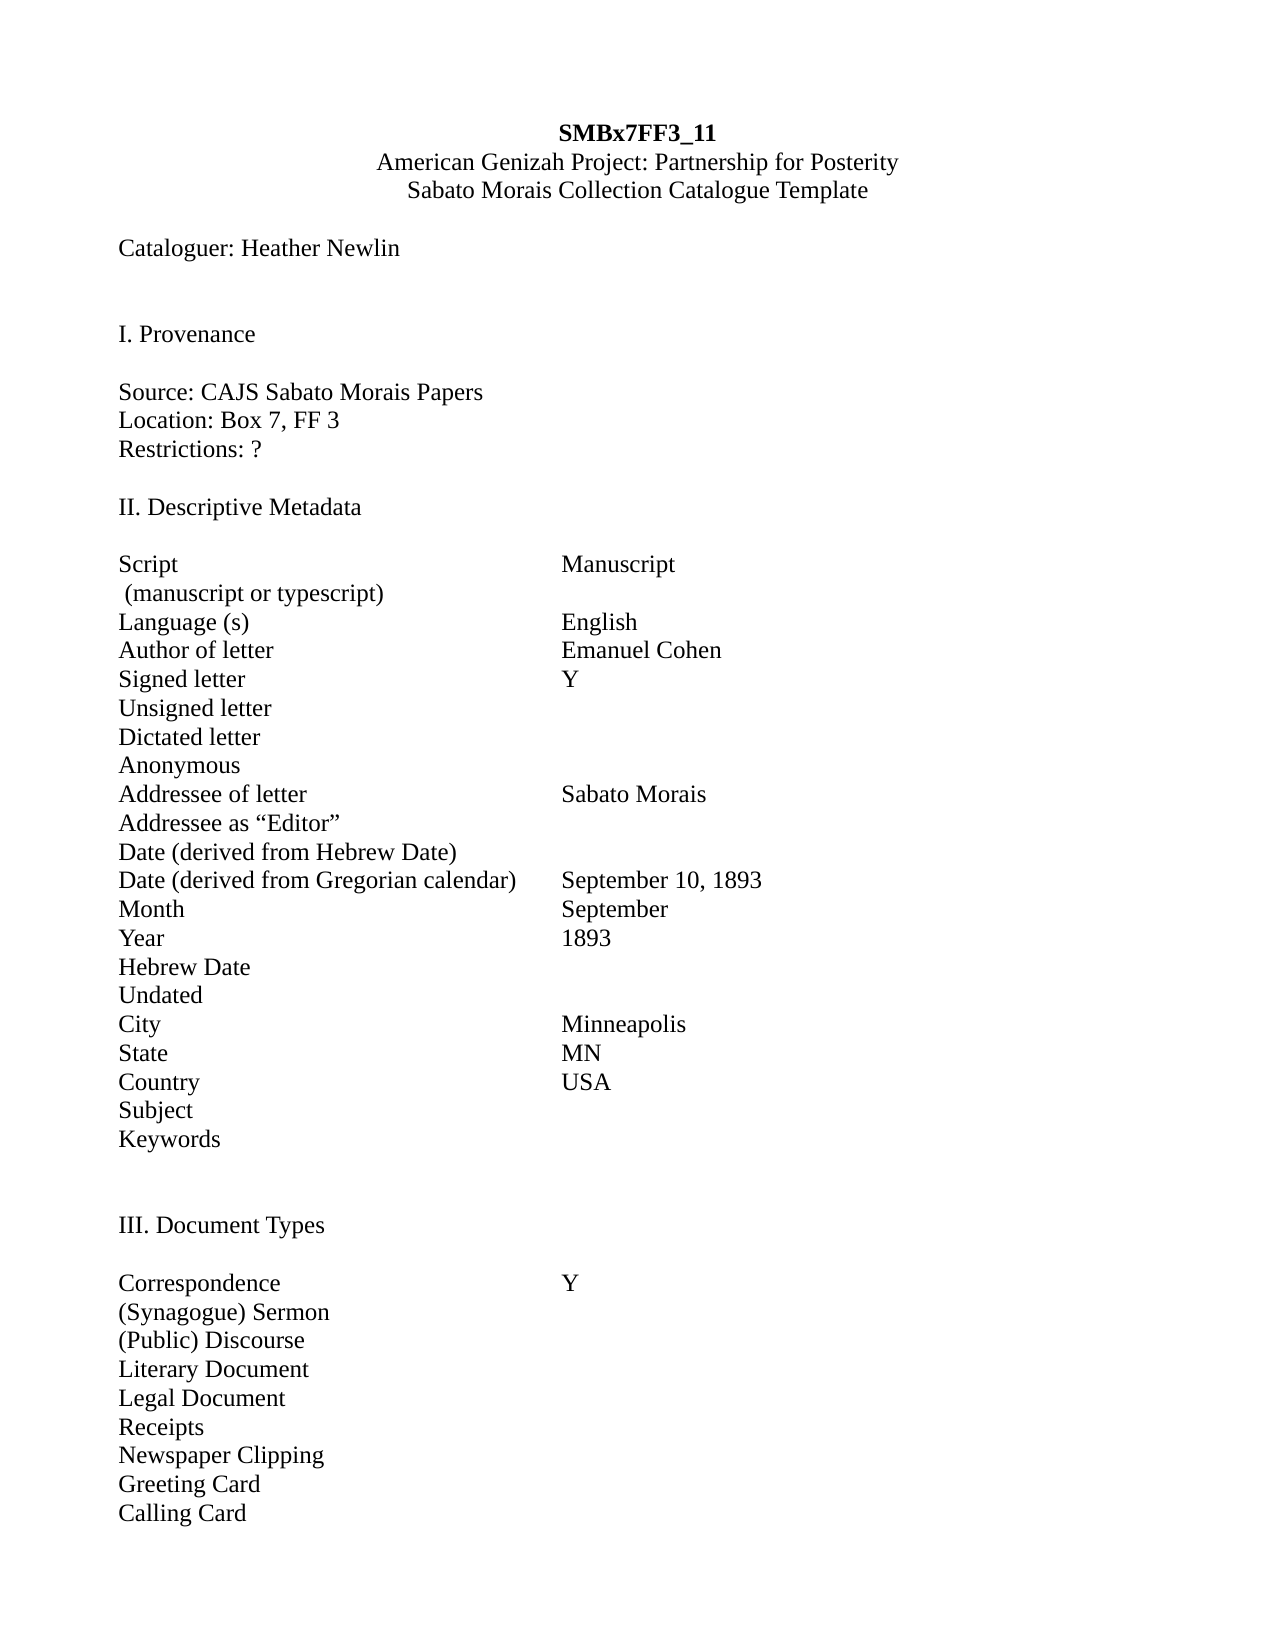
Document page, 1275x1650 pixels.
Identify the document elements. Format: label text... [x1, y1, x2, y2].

text Correspondence Y [118, 1268, 1157, 1297]
text Keywords [118, 1124, 1157, 1153]
text Signed letter Y [118, 664, 1157, 693]
text Calling Card [118, 1498, 1157, 1527]
text City Minneapolis [118, 1009, 1157, 1038]
text Legal Document [118, 1383, 1157, 1412]
text Cataloguer: Heather Newlin [118, 233, 1157, 262]
text Dictated letter [118, 722, 1157, 751]
text State MN [118, 1038, 1157, 1067]
text III. Document Types [118, 1211, 1157, 1239]
text Hebrew Date [118, 952, 1157, 981]
text SMBx7FF3_11 [118, 118, 1157, 147]
text Greeting Card [118, 1469, 1157, 1498]
text (manuscript or typescript) [118, 578, 1157, 607]
text Undated [118, 981, 1157, 1009]
text II. Descriptive Metadata [118, 492, 1157, 521]
text Receipts [118, 1412, 1157, 1441]
text (Synagogue) Sermon [118, 1297, 1157, 1326]
text Literary Document [118, 1354, 1157, 1383]
text (Public) Discourse [118, 1326, 1157, 1354]
text American Genizah Project: Partnership for Posterity [118, 147, 1157, 176]
text Sabato Morais Collection Catalogue Template [118, 176, 1157, 204]
text Restrictions: ? [118, 434, 1157, 463]
text Newspaper Clipping [118, 1441, 1157, 1469]
text Source: CAJS Sabato Morais Papers [118, 377, 1157, 406]
text Unsigned letter [118, 693, 1157, 722]
text Country USA [118, 1067, 1157, 1096]
text Date (derived from Hebrew Date) [118, 837, 1157, 866]
text Subject [118, 1096, 1157, 1124]
text Language (s) English [118, 607, 1157, 636]
text Anonymous [118, 751, 1157, 779]
text Date (derived from Gregorian calendar) September 10, 1893 [118, 866, 1157, 894]
text I. Provenance [118, 319, 1157, 348]
text Addressee as “Editor” [118, 808, 1157, 837]
text Script Manuscript [118, 549, 1157, 578]
text Year 1893 [118, 923, 1157, 952]
text Month September [118, 894, 1157, 923]
text Addressee of letter Sabato Morais [118, 779, 1157, 808]
text Location: Box 7, FF 3 [118, 406, 1157, 434]
text Author of letter Emanuel Cohen [118, 636, 1157, 664]
